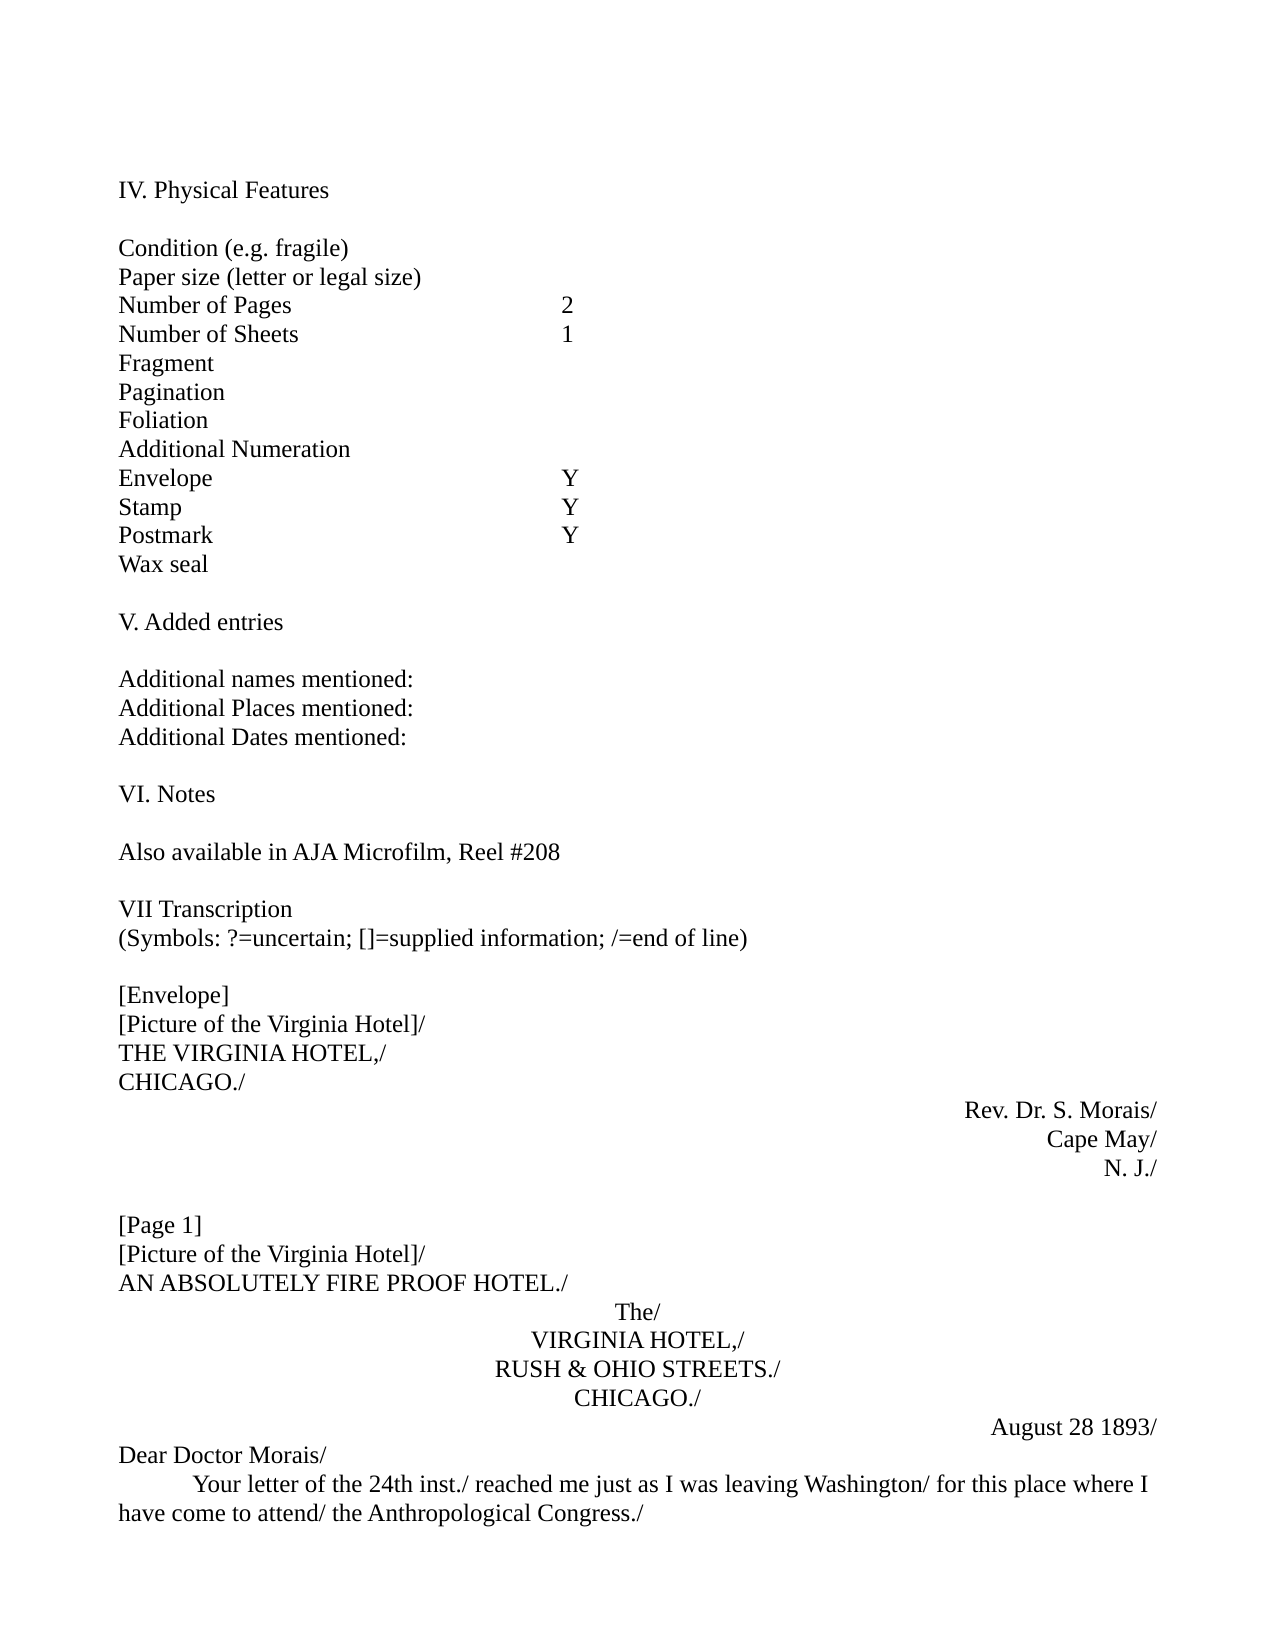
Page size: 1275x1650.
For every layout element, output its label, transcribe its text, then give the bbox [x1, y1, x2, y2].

text VIRGINIA HOTEL,/ [118, 1326, 1157, 1354]
text Pagination [118, 377, 1157, 406]
text Cape May/ [118, 1124, 1157, 1153]
text August 28 1893/ [118, 1412, 1157, 1441]
text Foliation [118, 406, 1157, 434]
text Wax seal [118, 549, 1157, 578]
text V. Added entries [118, 607, 1157, 636]
text CHICAGO./ [118, 1383, 1157, 1412]
text Additional Places mentioned: [118, 693, 1157, 722]
text IV. Physical Features [118, 176, 1157, 204]
text Additional Numeration [118, 434, 1157, 463]
text Condition (e.g. fragile) [118, 233, 1157, 262]
text THE VIRGINIA HOTEL,/ [118, 1038, 1157, 1067]
text Additional Dates mentioned: [118, 722, 1157, 751]
text CHICAGO./ [118, 1067, 1157, 1096]
text Number of Sheets 1 [118, 319, 1157, 348]
text Also available in AJA Microfilm, Reel #208 [118, 837, 1157, 866]
text (Symbols: ?=uncertain; []=supplied information; /=end of line) [118, 923, 1157, 952]
text VI. Notes [118, 779, 1157, 808]
text Paper size (letter or legal size) [118, 262, 1157, 291]
text RUSH & OHIO STREETS./ [118, 1354, 1157, 1383]
text Fragment [118, 348, 1157, 377]
text VII Transcription [118, 894, 1157, 923]
text Your letter of the 24th inst./ reached me just as I was leaving Washington/ for this place where I have come to attend/ the Anthropological Congress./ [118, 1469, 1157, 1527]
text N. J./ [118, 1153, 1157, 1182]
text Dear Doctor Morais/ [118, 1441, 1157, 1469]
text Rev. Dr. S. Morais/ [118, 1096, 1157, 1124]
text AN ABSOLUTELY FIRE PROOF HOTEL./ [118, 1268, 1157, 1297]
text [Envelope] [Picture of the Virginia Hotel]/ [118, 981, 1157, 1038]
text Number of Pages 2 [118, 291, 1157, 319]
text The/ [118, 1297, 1157, 1326]
text Postma rk Y [118, 521, 1157, 549]
text Envelope Y [118, 463, 1157, 492]
text [Picture of the Virginia Hotel]/ [118, 1239, 1157, 1268]
text [Page 1] [118, 1211, 1157, 1239]
text Stamp Y [118, 492, 1157, 521]
text Additional names mentioned: [118, 664, 1157, 693]
